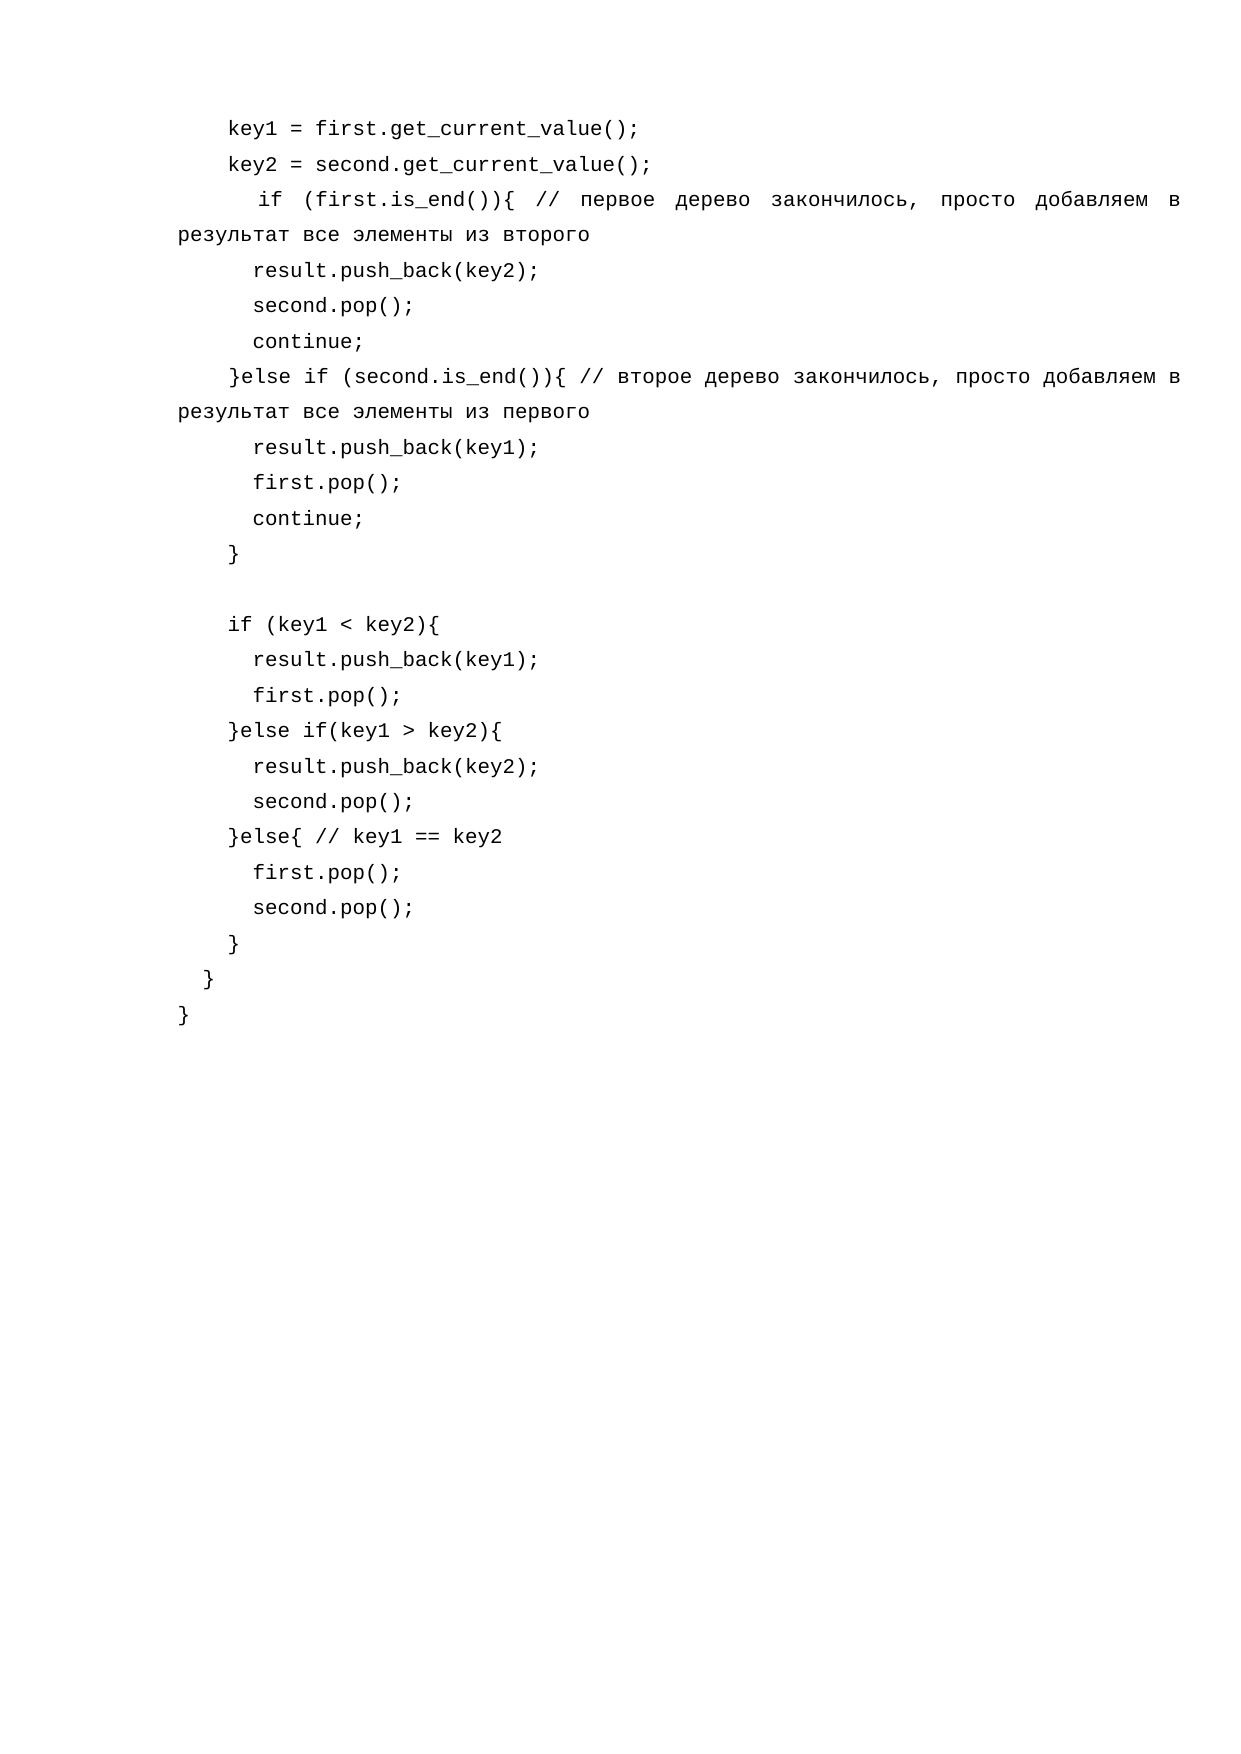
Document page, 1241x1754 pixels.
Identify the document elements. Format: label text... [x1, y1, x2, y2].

text second.pop(); [177, 897, 1181, 921]
text second.pop(); [177, 295, 1181, 319]
text } [177, 543, 1181, 567]
text result.push_back(key1); [177, 649, 1181, 673]
text } [177, 1003, 1181, 1027]
text } [177, 968, 1181, 992]
text second.pop(); [177, 791, 1181, 815]
text key2 = second.get_current_value(); [177, 153, 1181, 177]
text key1 = first.get_current_value(); [177, 118, 1181, 142]
text first.pop(); [177, 862, 1181, 886]
text }else{ // key1 == key2 [177, 826, 1181, 850]
text continue; [177, 508, 1181, 531]
text result.push_back(key2); [177, 260, 1181, 283]
text first.pop(); [177, 472, 1181, 496]
text }else if(key1 > key2){ [177, 720, 1181, 744]
text if (first.is_end()){ // первое дерево закончилось, просто добавляем в результат все элементы из второго [177, 189, 1181, 248]
text result.push_back(key2); [177, 756, 1181, 779]
text if (key1 < key2){ [177, 614, 1181, 638]
text continue; [177, 331, 1181, 354]
text }else if (second.is_end()){ // второе дерево закончилось, просто добавляем в результат все элементы из первого [177, 366, 1181, 425]
text first.pop(); [177, 685, 1181, 708]
text result.push_back(key1); [177, 437, 1181, 461]
text } [177, 933, 1181, 956]
